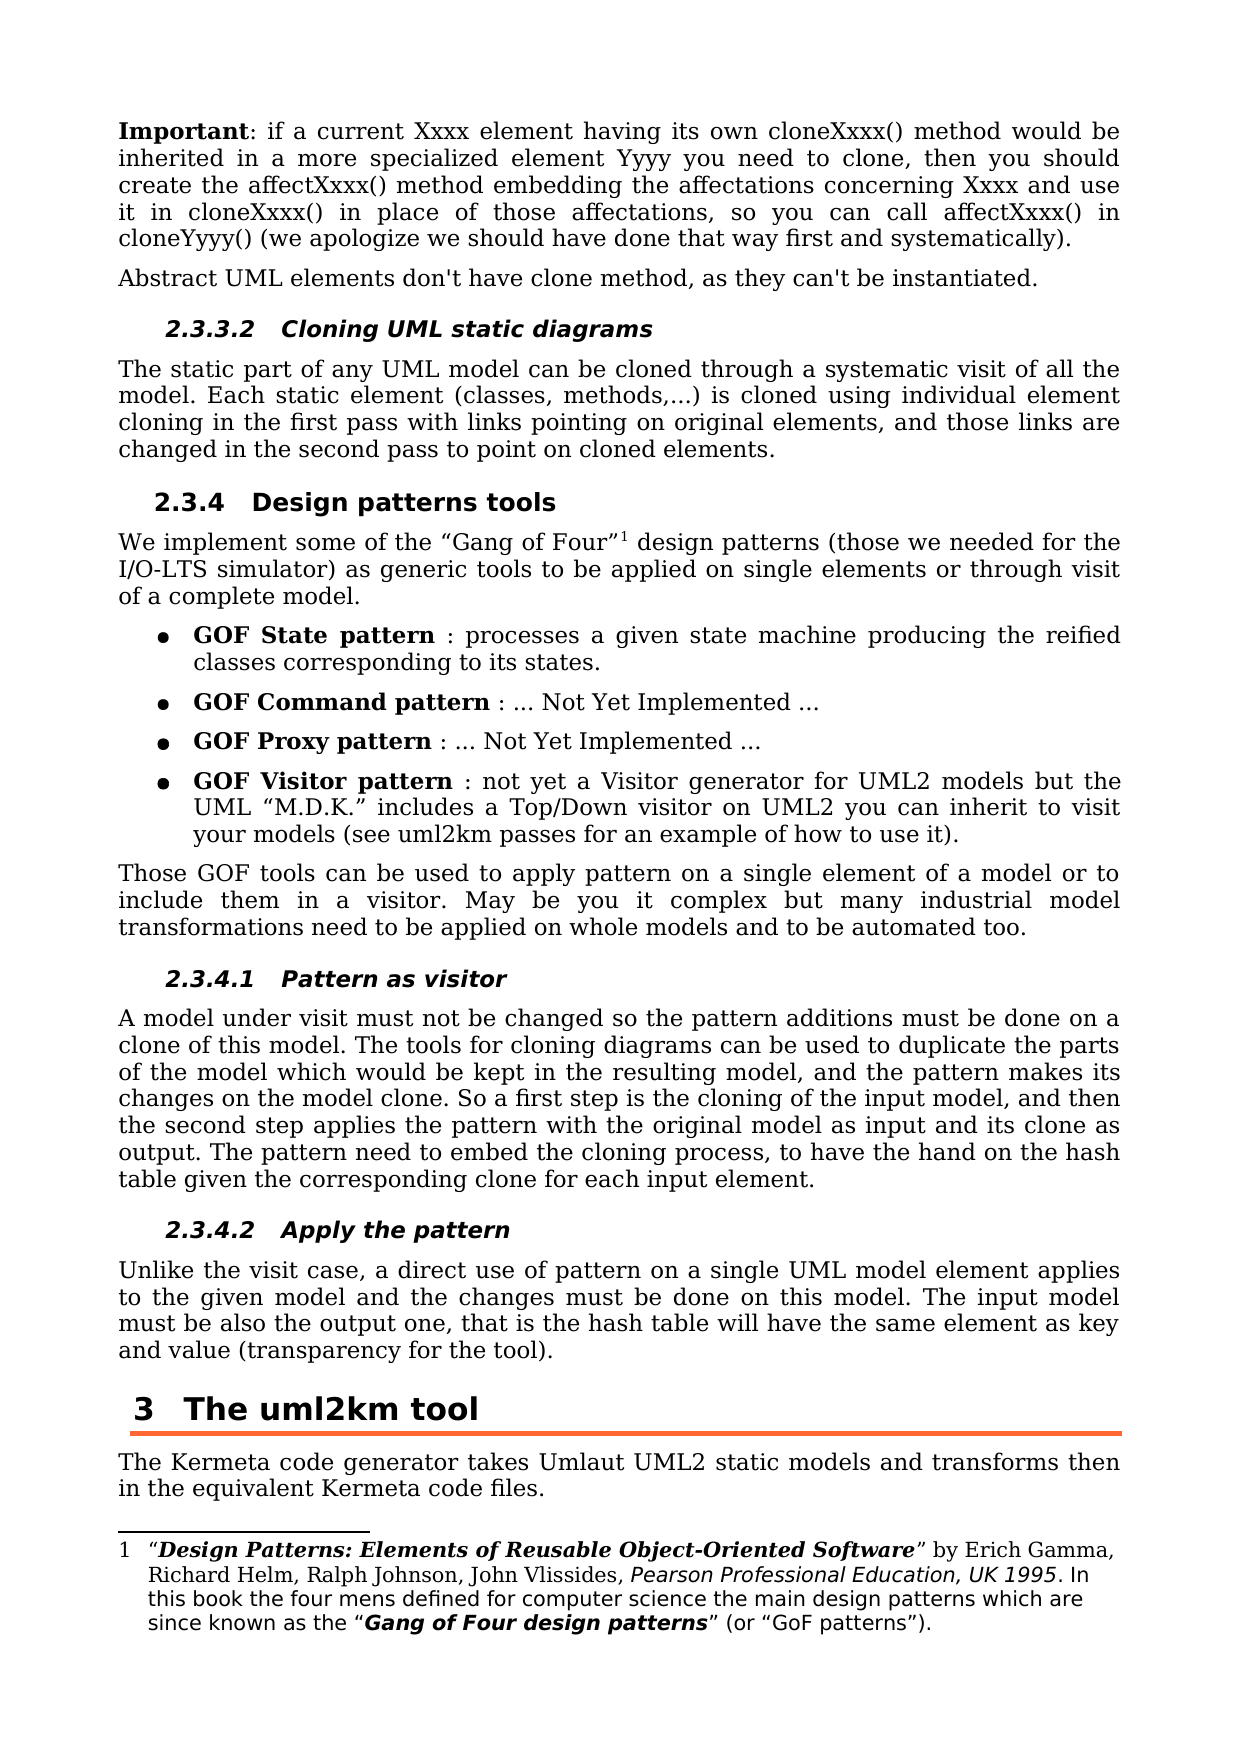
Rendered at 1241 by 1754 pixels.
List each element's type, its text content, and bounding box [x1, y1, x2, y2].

text The static part of any UML model can be cloned through a systematic visit of all the model. Each static element (classes, methods,...) is cloned using individual element cloning in the first pass with links pointing on original elements, and those links are changed in the second pass to point on cloned elements. [118, 356, 1122, 463]
text Those GOF tools can be used to apply pattern on a single element of a model or to include them in a visitor. May be you it complex but many industrial model transformations need to be applied on whole models and to be automated too. [118, 861, 1122, 941]
text “Design Patterns: Elements of Reusable Object-Oriented Software” by Erich Gamma, Richard Helm, Ralph Johnson, John Vlissides, Pearson Professional Education, UK 1995. In this book the four mens defined for computer science the main design patterns which are since known as the “Gang of Four design patterns” (or “GoF patterns”). [118, 1538, 1122, 1636]
list GOF Proxy pattern : ... Not Yet Implemented ... [156, 728, 1122, 755]
subtitle The uml2km tool [130, 1389, 1122, 1431]
text Important: if a current Xxxx element having its own cloneXxxx() method would be inherited in a more specialized element Yyyy you need to clone, then you should create the affectXxxx() method embedding the affectations concerning Xxxx and use it in cloneXxxx() in place of those affectations, so you can call affectXxxx() in cloneYyyy() (we apologize we should have done that way first and systematically). [118, 118, 1122, 252]
text A model under visit must not be changed so the pattern additions must be done on a clone of this model. The tools for cloning diagrams can be used to duplicate the parts of the model which would be kept in the resulting model, and the pattern makes its changes on the model clone. So a first step is the cloning of the input model, and then the second step applies the pattern with the original model as input and its clone as output. The pattern need to embed the cloning process, to have the hand on the hash table given the corresponding clone for each input element. [118, 1005, 1122, 1193]
text Abstract UML elements don't have clone method, as they can't be instantiated. [118, 265, 1122, 291]
subtitle Design patterns tools [153, 488, 1122, 517]
text The Kermeta code generator takes Umlaut UML2 static models and transforms then in the equivalent Kermeta code files. [118, 1449, 1122, 1502]
list GOF Visitor pattern : not yet a Visitor generator for UML2 models but the UML “M.D.K.” includes a Top/Down visitor on UML2 you can inherit to visit your models (see uml2km passes for an example of how to use it). [156, 768, 1122, 848]
subtitle Cloning UML static diagrams [165, 316, 1122, 343]
list GOF Command pattern : ... Not Yet Implemented ... [156, 689, 1122, 716]
list GOF State pattern : processes a given state machine producing the reified classes corresponding to its states. [156, 622, 1122, 676]
subtitle Pattern as visitor [165, 966, 1122, 993]
text Unlike the visit case, a direct use of pattern on a single UML model element applies to the given model and the changes must be done on this model. The input model must be also the output one, that is the hash table will have the same element as key and value (transparency for the tool). [118, 1257, 1122, 1364]
subtitle Apply the pattern [165, 1218, 1122, 1244]
text We implement some of the “Gang of Four” design patterns (those we needed for the I/O-LTS simulator) as generic tools to be applied on single elements or through visit of a complete model. [118, 529, 1122, 610]
